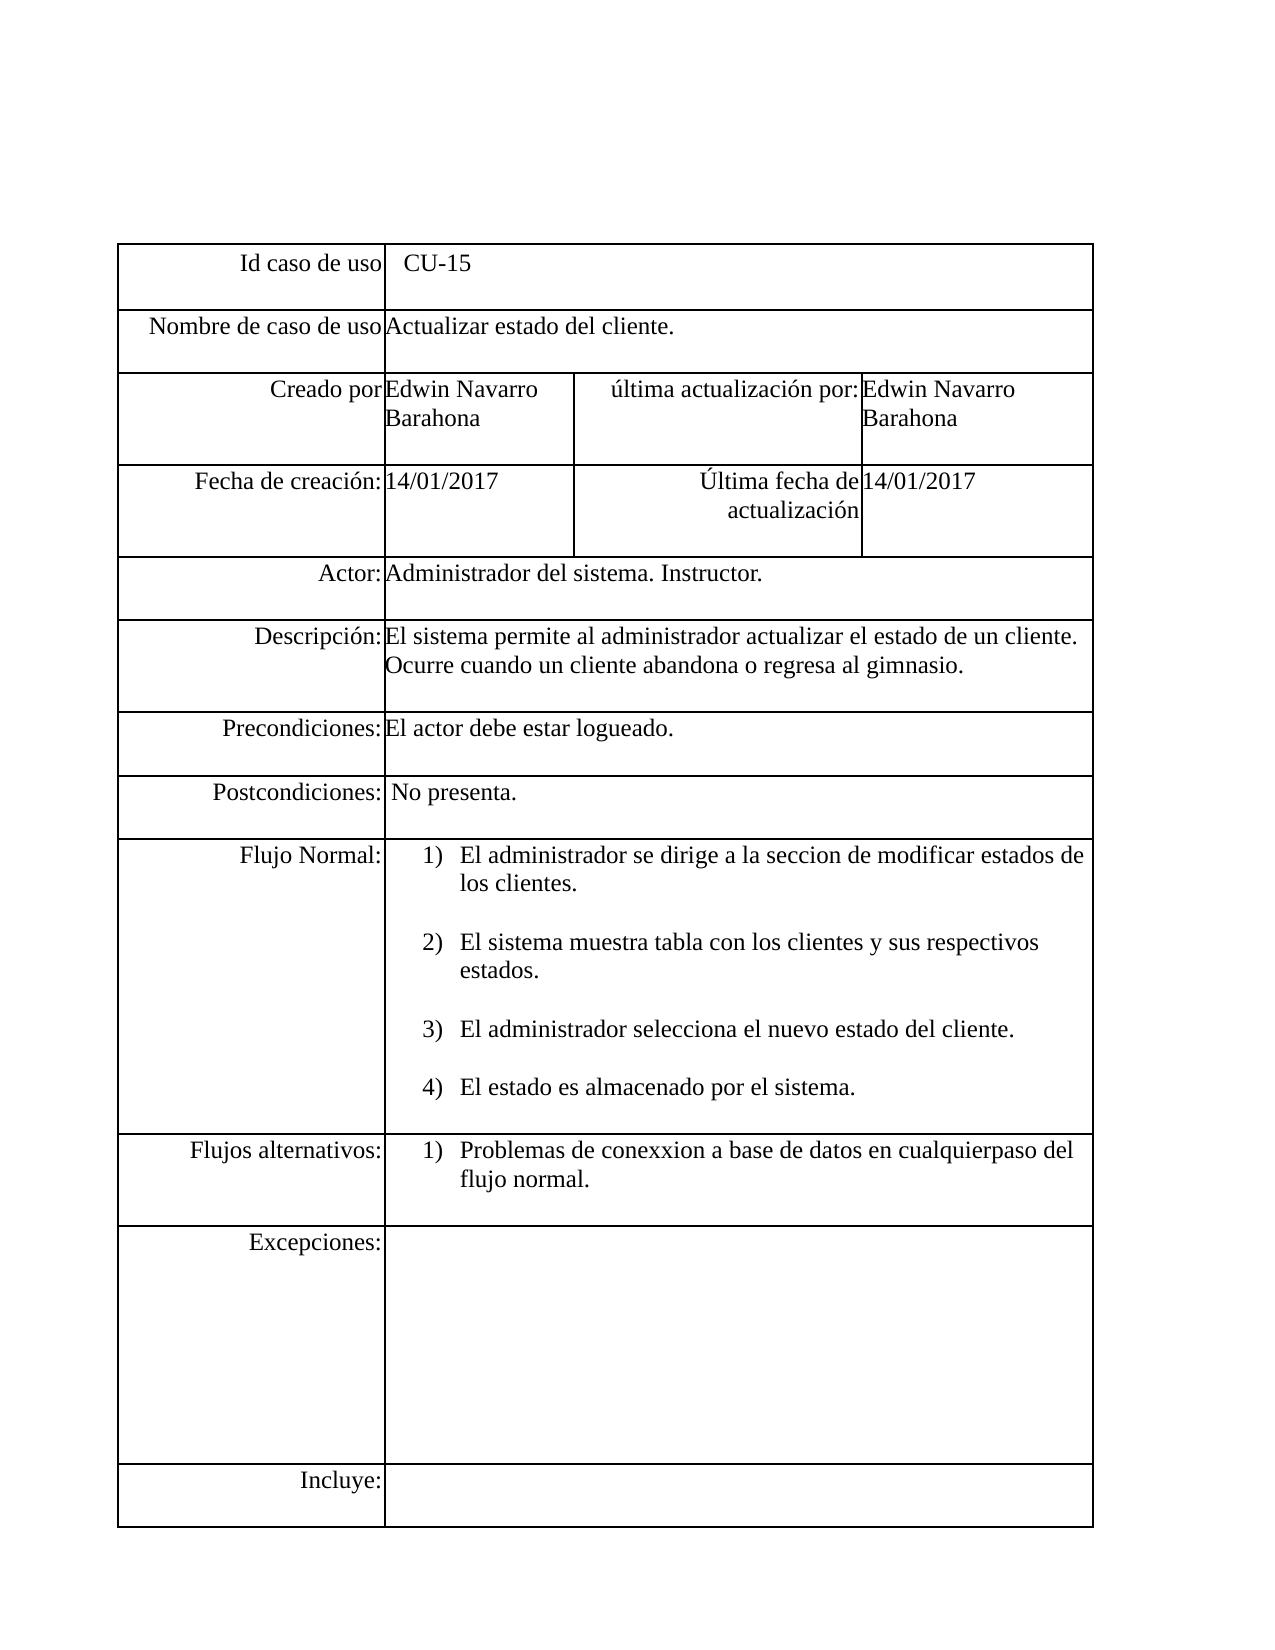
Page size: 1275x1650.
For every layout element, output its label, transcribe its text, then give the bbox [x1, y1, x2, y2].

table_cell El sistema permite al administrador actualizar el estado de un cliente. Ocurre cuando un cliente abandona o regresa al gimnasio. [386, 621, 1092, 711]
table_cell Problemas de conexxion a base de datos en cualquierpaso del flujo normal. [386, 1135, 1092, 1225]
table_cell El administrador se dirige a la seccion de modificar estados de los clientes. El sistema muestra tabla con los clientes y sus respectivos estados. El administrador selecciona el nuevo estado del cliente. El estado es almacenado por el sistema. [386, 840, 1092, 1133]
table_cell No presenta. [386, 777, 1092, 838]
table_cell última actualización por: [575, 374, 861, 464]
table_cell Administrador del sistema. Instructor. [386, 558, 1092, 619]
table_cell Incluye: [119, 1465, 384, 1526]
table_cell Fecha de creación: [119, 466, 384, 556]
table_cell Postcondiciones: [119, 777, 384, 838]
table_cell El actor debe estar logueado. [386, 713, 1092, 774]
table_cell Precondiciones: [119, 713, 384, 774]
table_cell Descripción: [119, 621, 384, 711]
table_header Id caso de uso [119, 245, 384, 309]
table_header CU-15 [386, 245, 1092, 309]
table_cell 14/01/2017 [386, 466, 573, 556]
table_cell [386, 1465, 1092, 1526]
table_cell Edwin Navarro Barahona [386, 374, 573, 464]
table_cell 14/01/2017 [863, 466, 1092, 556]
table_cell Nombre de caso de uso [119, 311, 384, 372]
table_cell Edwin Navarro Barahona [863, 374, 1092, 464]
table_cell Flujo Normal: [119, 840, 384, 1133]
table_cell Flujos alternativos: [119, 1135, 384, 1225]
table_cell Última fecha de actualización [575, 466, 861, 556]
table_cell Actualizar estado del cliente. [386, 311, 1092, 372]
table_cell Excepciones: [119, 1227, 384, 1463]
table_cell [386, 1227, 1092, 1463]
table_cell Actor: [119, 558, 384, 619]
table_cell Creado por [119, 374, 384, 464]
